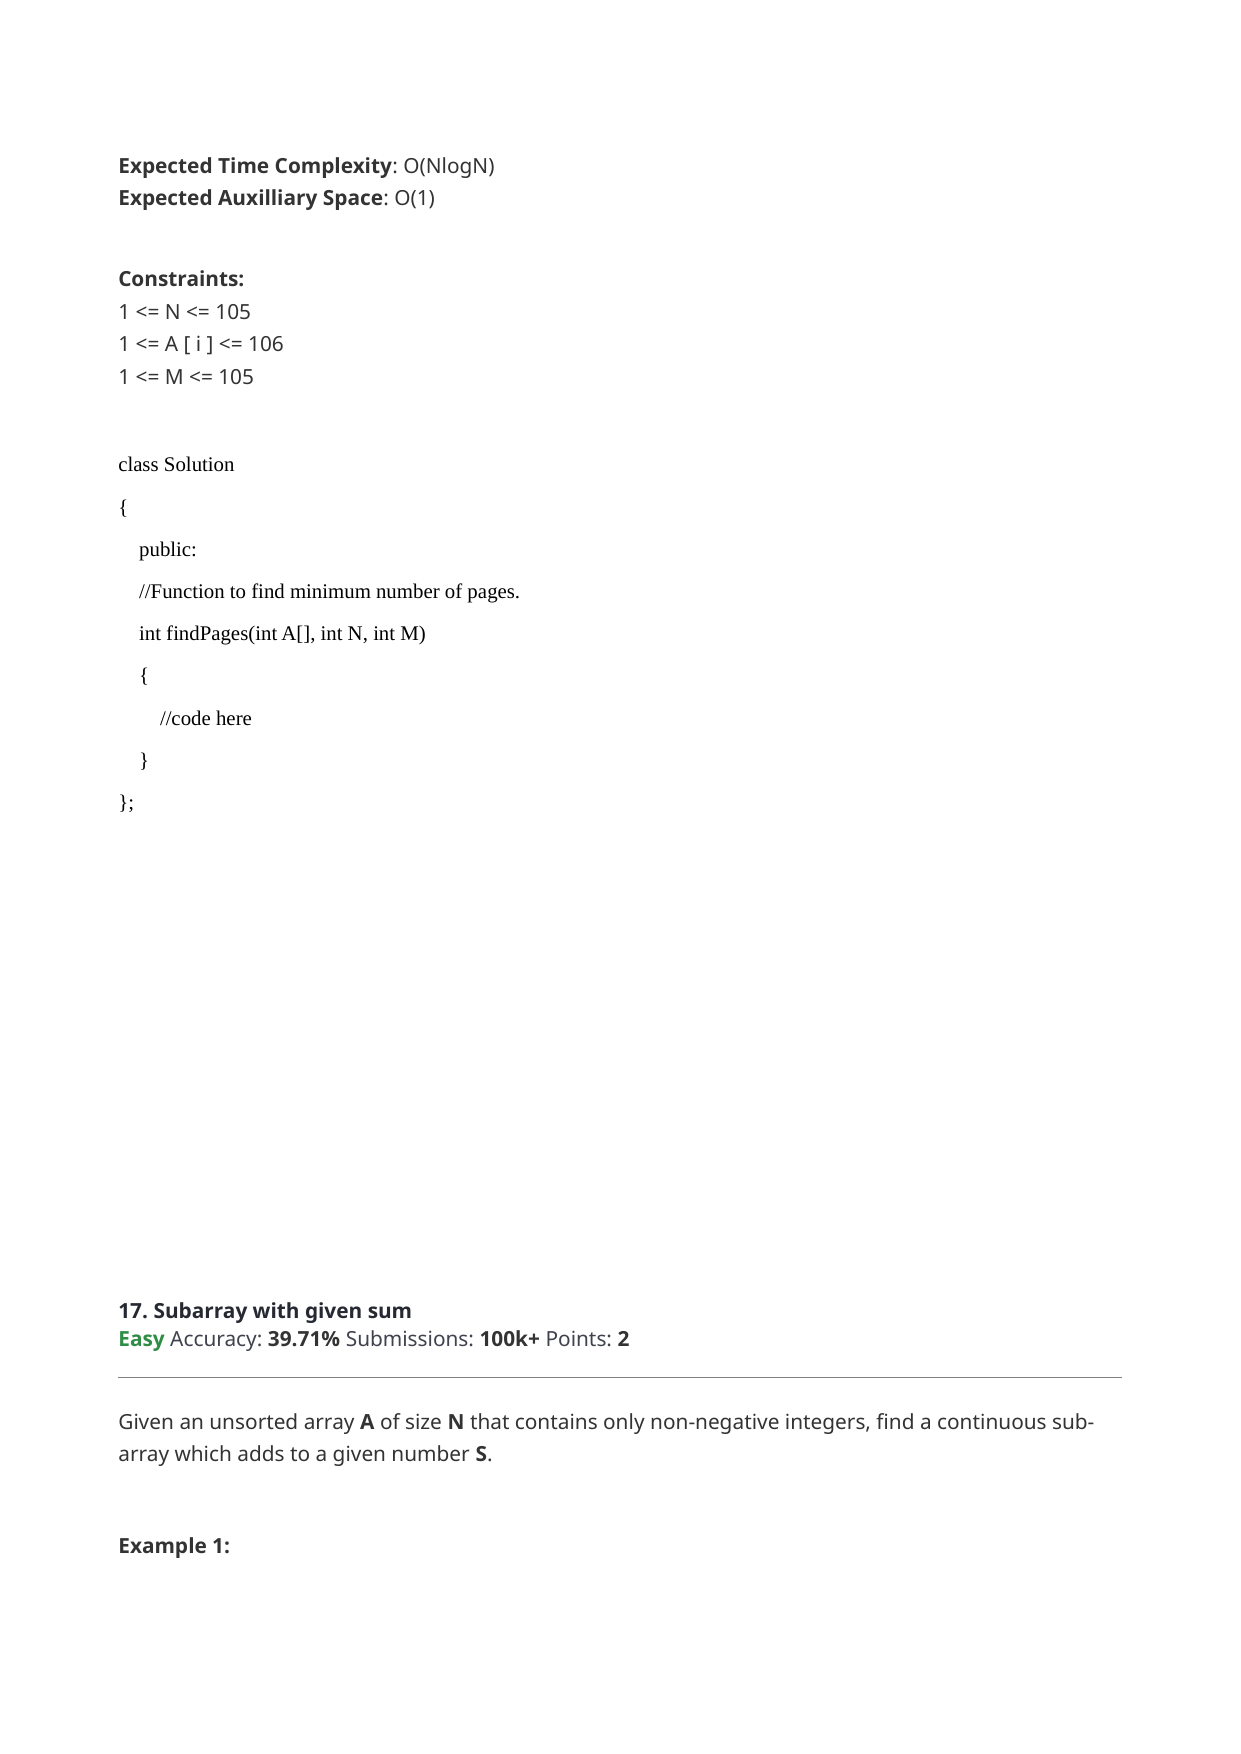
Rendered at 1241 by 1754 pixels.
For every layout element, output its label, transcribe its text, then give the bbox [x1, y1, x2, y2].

text 17. Subarray with given sum [118, 1296, 1122, 1324]
text int findPages(int A[], int N, int M) [118, 621, 1122, 645]
text { [118, 494, 1122, 519]
text }; [118, 790, 1122, 814]
text Easy Accuracy: 39.71% Submissions: 100k+ Points: 2 [118, 1324, 1099, 1353]
text //code here [118, 706, 1122, 729]
text { [118, 663, 1122, 687]
text public: [118, 537, 1122, 561]
text Example 1: [118, 1531, 1122, 1559]
text Given an unsorted array A of size N that contains only non-negative integers, find a continuous sub-array which adds to a given number S. [118, 1407, 1122, 1468]
text Constraints: 1 <= N <= 105 1 <= A [ i ] <= 106 1 <= M <= 105 [118, 232, 1122, 390]
text Expected Time Complexity: O(NlogN) Expected Auxilliary Space: O(1) [118, 118, 1122, 212]
text class Solution [118, 452, 1122, 476]
text //Function to find minimum number of pages. [118, 579, 1122, 603]
text } [118, 748, 1122, 772]
